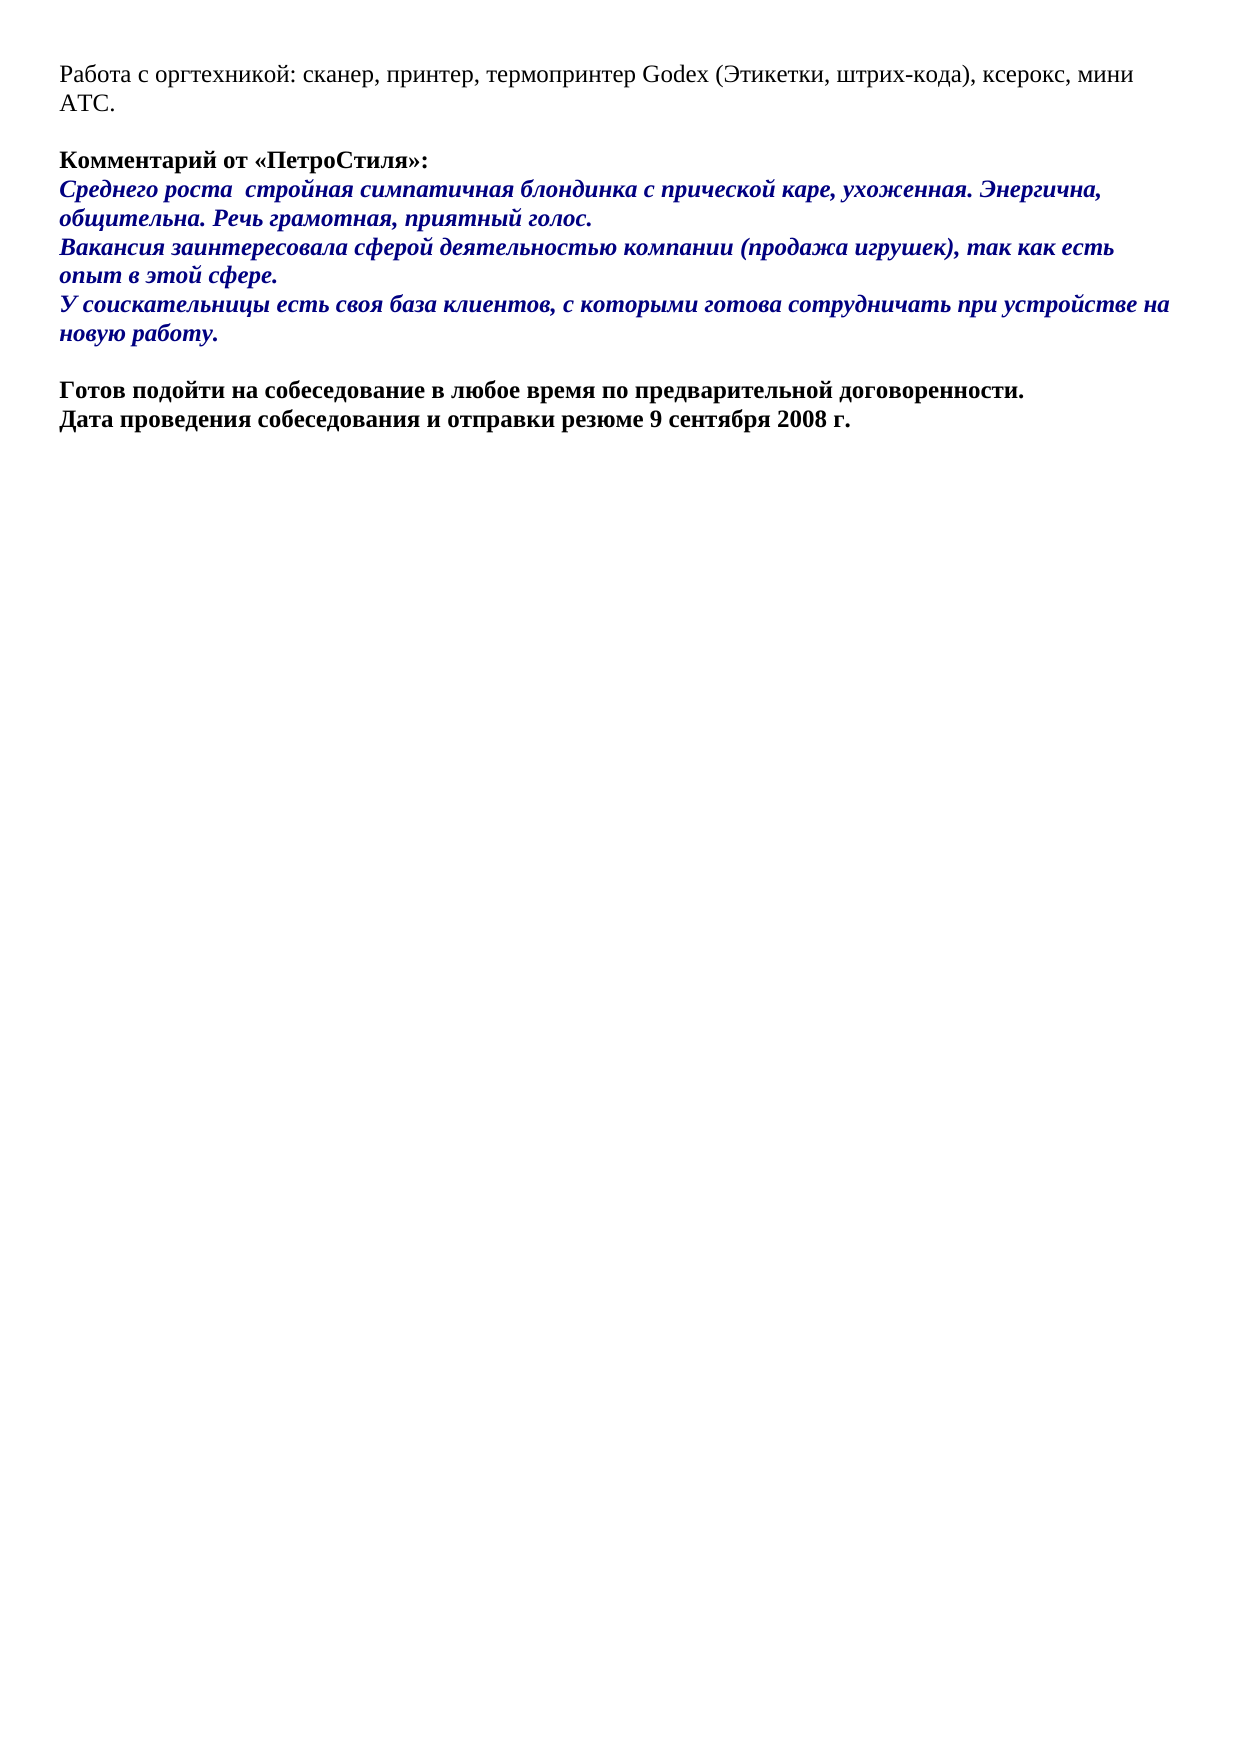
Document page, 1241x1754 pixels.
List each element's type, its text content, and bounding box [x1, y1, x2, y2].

text Вакансия заинтересовала сферой деятельностью компании (продажа игрушек), так как есть опыт в этой сфере. [59, 232, 1181, 289]
text У соискательницы есть своя база клиентов, с которыми готова сотрудничать при устройстве на новую работу. [59, 289, 1181, 347]
text Дата проведения собеседования и отправки резюме 9 сентября 2008 г. [59, 404, 1181, 433]
text Комментарий от «ПетроСтиля»: [59, 145, 1181, 174]
text Готов подойти на собеседование в любое время по предварительной договоренности. [59, 375, 1181, 404]
text Работа с оргтехникой: сканер, принтер, термопринтер Godex (Этикетки, штрих-кода), ксерокс, мини АТС. [59, 59, 1181, 117]
text Среднего роста стройная симпатичная блондинка с прической каре, ухоженная. Энергична, общительна. Речь грамотная, приятный голос. [59, 174, 1181, 232]
